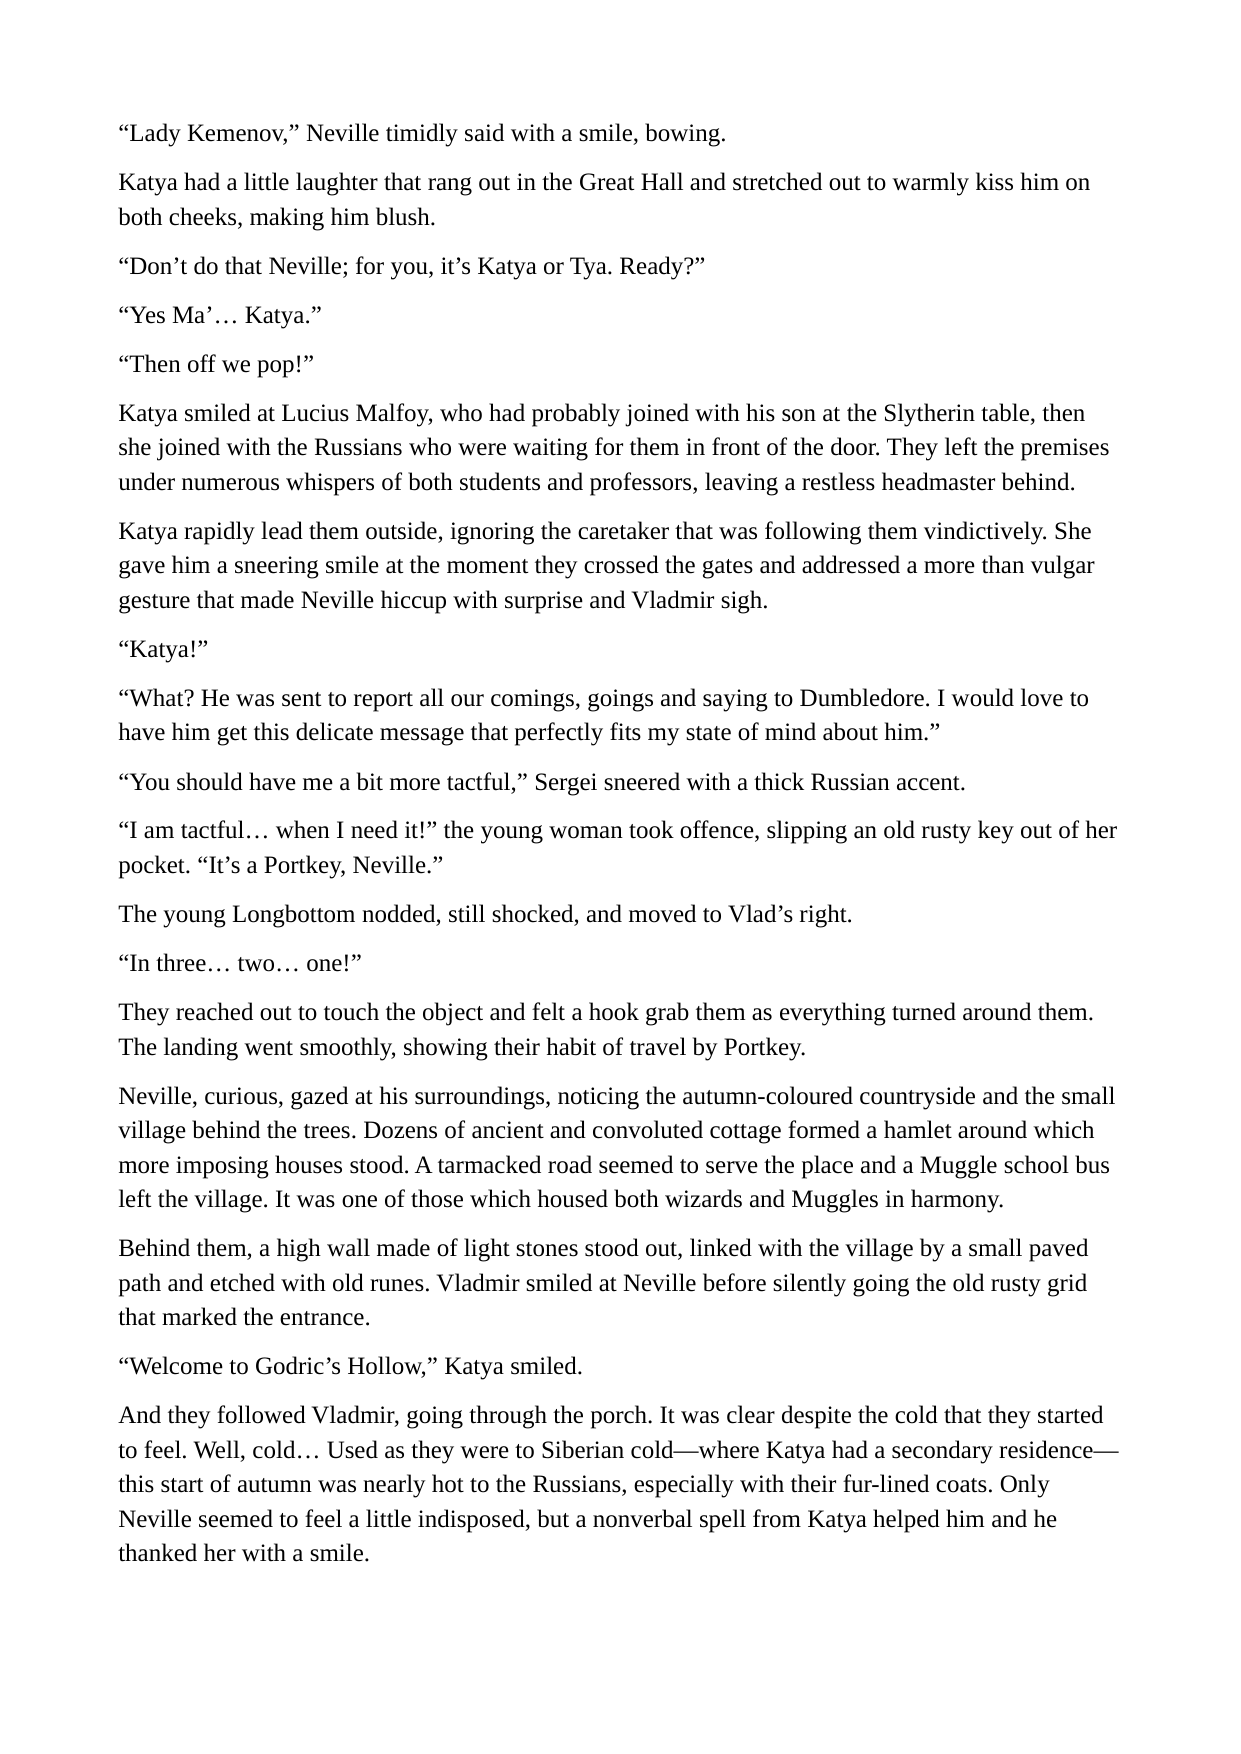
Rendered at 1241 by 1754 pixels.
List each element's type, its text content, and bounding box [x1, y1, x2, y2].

text The young Longbottom nodded, still shocked, and moved to Vlad’s right. [118, 899, 1122, 928]
text “In three… two… one!” [118, 948, 1122, 977]
text And they followed Vladmir, going through the porch. It was clear despite the cold that they started to feel. Well, cold… Used as they were to Siberian cold—where Katya had a secondary residence—this start of autumn was nearly hot to the Russians, especially with their fur-lined coats. Only Neville seemed to feel a little indisposed, but a nonverbal spell from Katya helped him and he thanked her with a smile. [118, 1400, 1122, 1567]
text “I am tactful… when I need it!” the young woman took offence, slipping an old rusty key out of her pocket. “It’s a Portkey, Neville.” [118, 816, 1122, 879]
text “Lady Kemenov,” Neville timidly said with a smile, bowing. [118, 118, 1122, 147]
text “Don’t do that Neville; for you, it’s Katya or Tya. Ready?” [118, 251, 1122, 279]
text Katya rapidly lead them outside, ignoring the caretaker that was following them vindictively. She gave him a sneering smile at the moment they crossed the gates and addressed a more than vulgar gesture that made Neville hiccup with surprise and Vladmir sigh. [118, 516, 1122, 614]
text “Katya!” [118, 634, 1122, 663]
text “Yes Ma’… Katya.” [118, 300, 1122, 328]
text “Welcome to Godric’s Hollow,” Katya smiled. [118, 1351, 1122, 1380]
text Katya smiled at Lucius Malfoy, who had probably joined with his son at the Slytherin table, then she joined with the Russians who were waiting for them in front of the door. They left the premises under numerous whispers of both students and professors, leaving a restless headmaster behind. [118, 398, 1122, 496]
text Neville, curious, gazed at his surroundings, noticing the autumn-coloured countryside and the small village behind the trees. Dozens of ancient and convoluted cottage formed a hamlet around which more imposing houses stood. A tarmacked road seemed to serve the place and a Muggle school bus left the village. It was one of those which housed both wizards and Muggles in harmony. [118, 1081, 1122, 1213]
text Katya had a little laughter that rang out in the Great Hall and stretched out to warmly kiss him on both cheeks, making him blush. [118, 167, 1122, 230]
text “What? He was sent to report all our comings, goings and saying to Dumbledore. I would love to have him get this delicate message that perfectly fits my state of mind about him.” [118, 683, 1122, 746]
text “Then off we pop!” [118, 349, 1122, 378]
text They reached out to touch the object and felt a hook grab them as everything turned around them. The landing went smoothly, showing their habit of travel by Portkey. [118, 997, 1122, 1061]
text “You should have me a bit more tactful,” Sergei sneered with a thick Russian accent. [118, 767, 1122, 795]
text Behind them, a high wall made of light stones stood out, linked with the village by a small paved path and etched with old runes. Vladmir smiled at Neville before silently going the old rusty grid that marked the entrance. [118, 1233, 1122, 1331]
